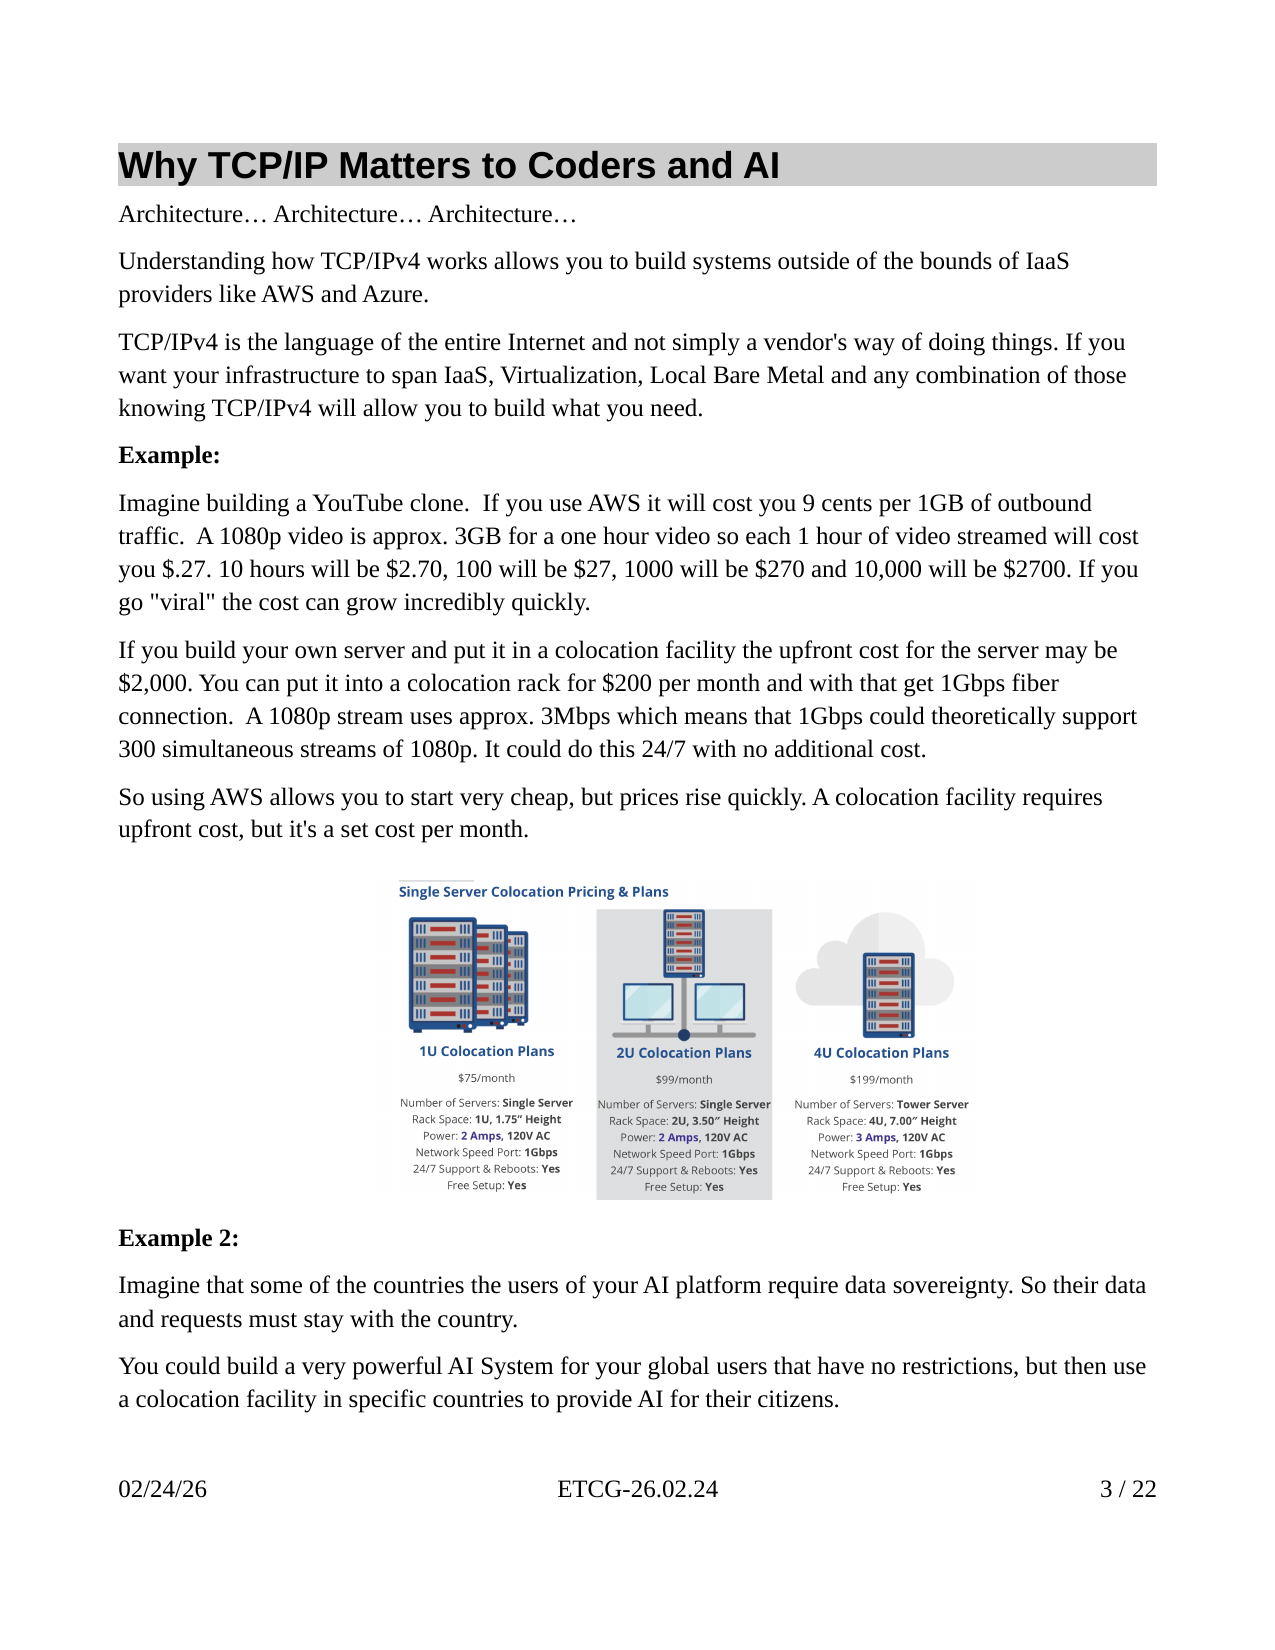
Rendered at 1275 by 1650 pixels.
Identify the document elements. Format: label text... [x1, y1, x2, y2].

text Imagine building a YouTube clone. If you use AWS it will cost you 9 cents per 1GB of outbound traffic. A 1080p video is approx. 3GB for a one hour video so each 1 hour of video streamed will cost you $.27. 10 hours will be $2.70, 100 will be $27, 1000 will be $270 and 10,000 will be $2700. If you go "viral" the cost can grow incredibly quickly. [118, 488, 1157, 616]
text You could build a very powerful AI System for your global users that have no restrictions, but then use a colocation facility in specific countries to provide AI for their citizens. [118, 1351, 1157, 1413]
text Example: [118, 441, 1157, 469]
text Architecture… Architecture… Architecture… [118, 199, 1157, 227]
text If you build your own server and put it in a colocation facility the upfront cost for the server may be $2,000. You can put it into a colocation rack for $200 per month and with that get 1Gbps fiber connection. A 1080p stream uses approx. 3Mbps which means that 1Gbps could theoretically support 300 simultaneous streams of 1080p. It could do this 24/7 with no additional cost. [118, 635, 1157, 763]
text Imagine that some of the countries the users of your AI platform require data sovereignty. So their data and requests must stay with the country. [118, 1271, 1157, 1332]
subtitle Why TCP/IP Matters to Coders and AI [118, 143, 1157, 186]
text TCP/IPv4 is the language of the entire Internet and not simply a vendor's way of doing things. If you want your infrastructure to span IaaS, Virtualization, Local Bare Metal and any combination of those knowing TCP/IPv4 will allow you to build what you need. [118, 327, 1157, 422]
text Example 2: [118, 862, 1157, 1252]
text Understanding how TCP/IPv4 works allows you to build systems outside of the bounds of IaaS providers like AWS and Azure. [118, 246, 1157, 308]
picture [375, 880, 978, 1200]
text So using AWS allows you to start very cheap, but prices rise quickly. A colocation facility requires upfront cost, but it's a set cost per month. [118, 782, 1157, 843]
